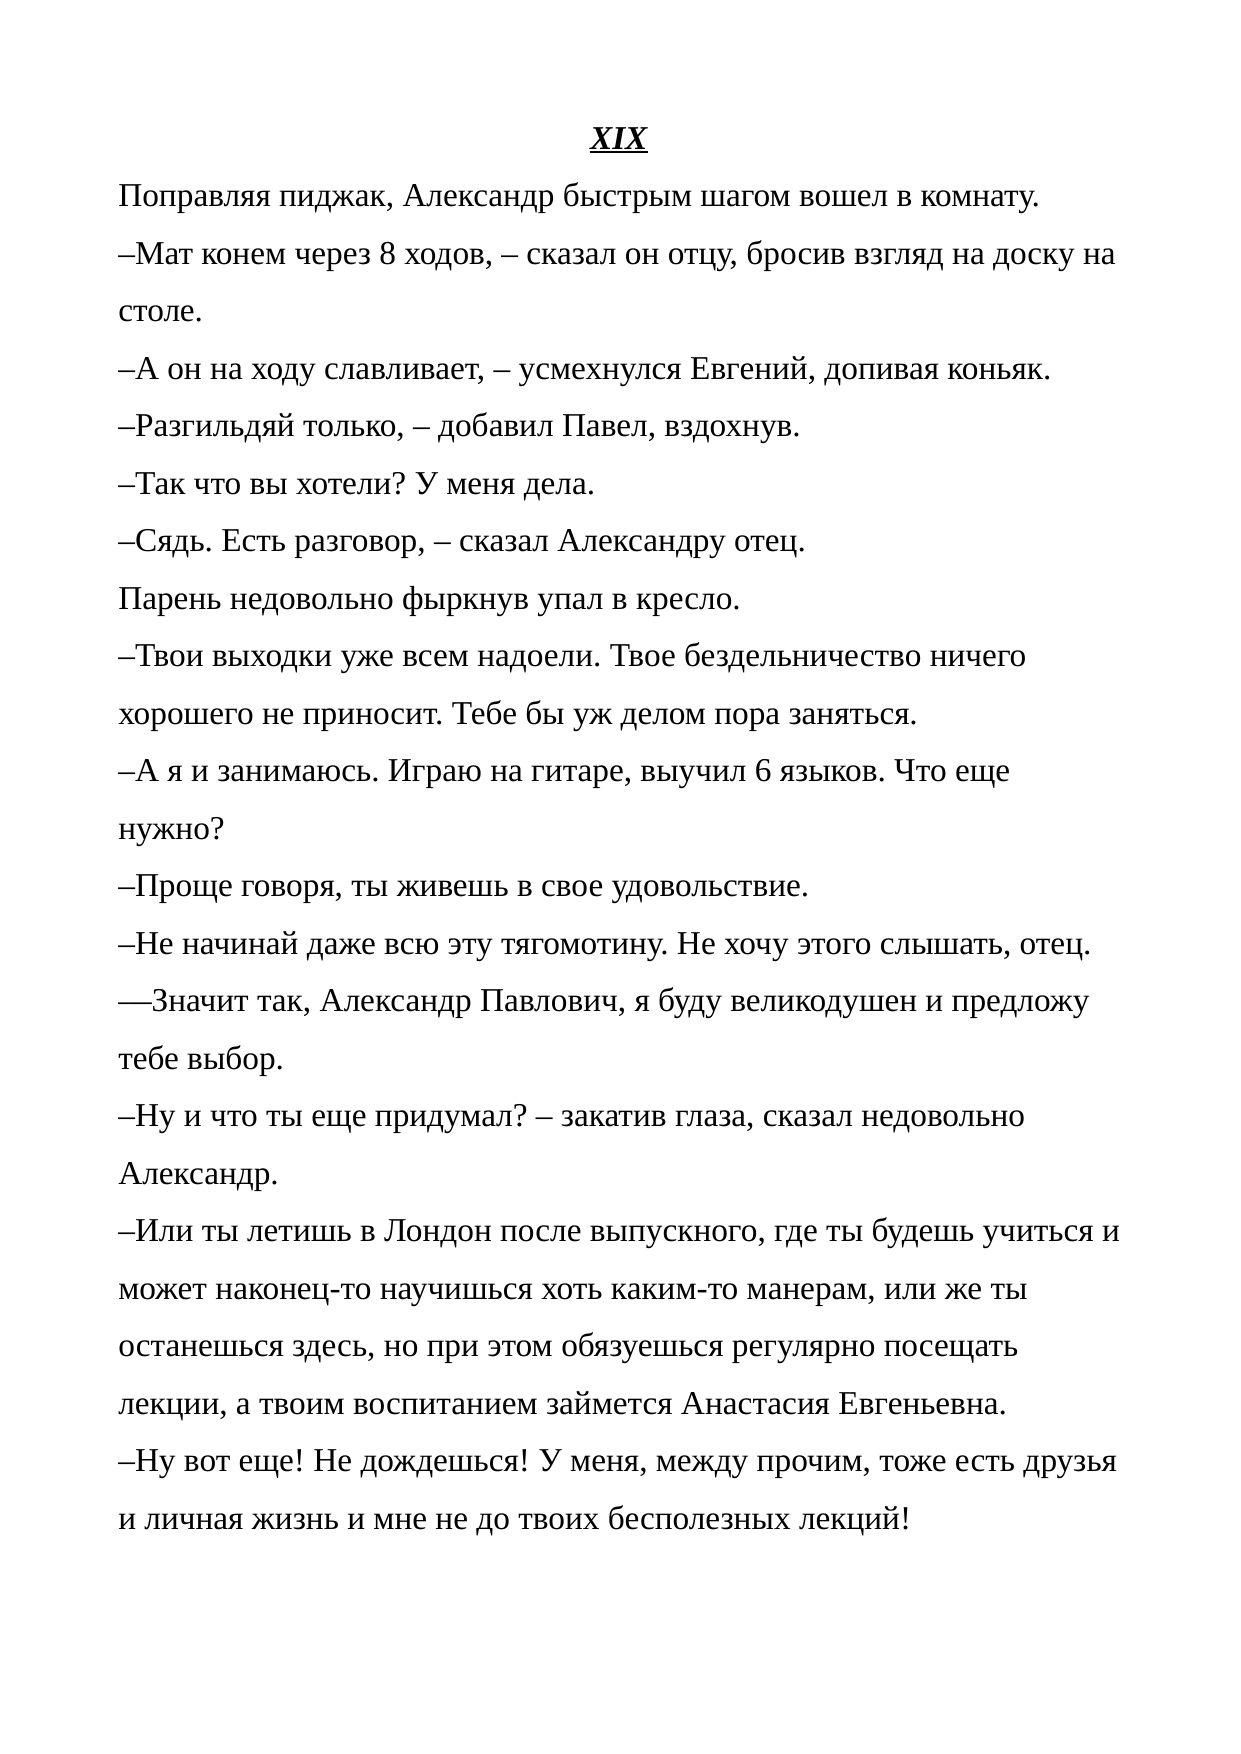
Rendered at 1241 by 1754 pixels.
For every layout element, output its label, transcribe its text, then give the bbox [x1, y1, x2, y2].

text –Не начинай даже всю эту тягомотину. Не хочу этого слышать, отец. [118, 923, 1122, 961]
text Парень недовольно фыркнув упал в кресло. [118, 578, 1122, 616]
text –А он на ходу славливает, – усмехнулся Евгений, допивая коньяк. [118, 348, 1122, 386]
text –Мат конем через 8 ходов, – сказал он отцу, бросив взгляд на доску на столе. [118, 233, 1122, 329]
text ––Значит так, Александр Павлович, я буду великодушен и предложу тебе выбор. [118, 981, 1122, 1076]
text –Так что вы хотели? У меня дела. [118, 463, 1122, 501]
text –А я и занимаюсь. Играю на гитаре, выучил 6 языков. Что еще нужно? [118, 751, 1122, 846]
text –Твои выходки уже всем надоели. Твое бездельничество ничего хорошего не приносит. Тебе бы уж делом пора заняться. [118, 636, 1122, 731]
text –Разгильдяй только, – добавил Павел, вздохнув. [118, 406, 1122, 444]
text Поправляя пиджак, Александр быстрым шагом вошел в комнату. [118, 176, 1122, 214]
text –Или ты летишь в Лондон после выпускного, где ты будешь учиться и может наконец-то научишься хоть каким-то манерам, или же ты останешься здесь, но при этом обязуешься регулярно посещать лекции, а твоим воспитанием займется Анастасия Евгеньевна. [118, 1211, 1122, 1421]
text –Сядь. Есть разговор, – сказал Александру отец. [118, 521, 1122, 559]
text –Ну вот еще! Не дождешься! У меня, между прочим, тоже есть друзья и личная жизнь и мне не до твоих бесполезных лекций! [118, 1441, 1122, 1536]
text XIX [118, 118, 1122, 156]
text –Ну и что ты еще придумал? – закатив глаза, сказал недовольно Александр. [118, 1096, 1122, 1191]
text –Проще говоря, ты живешь в свое удовольствие. [118, 866, 1122, 904]
